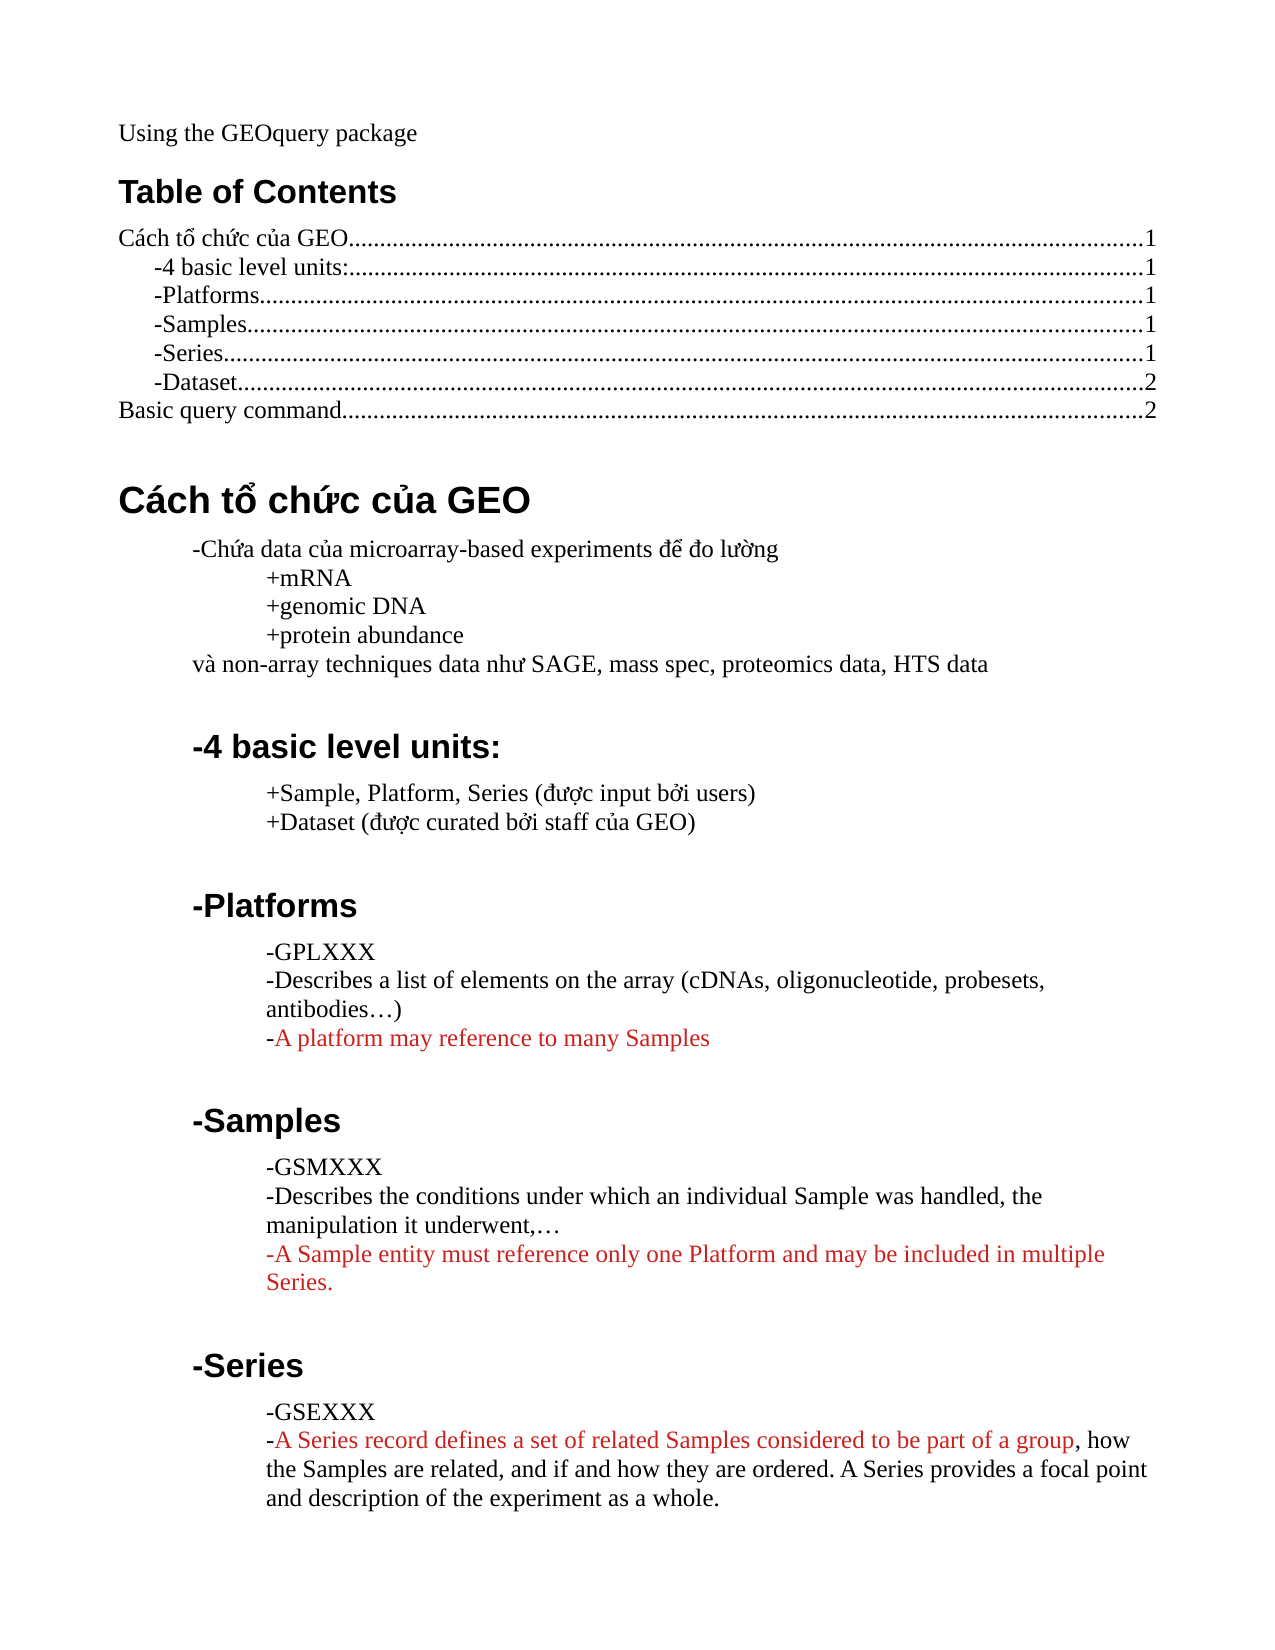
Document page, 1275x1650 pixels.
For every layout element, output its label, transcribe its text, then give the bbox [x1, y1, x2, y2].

text -A platform may reference to many Samples [118, 1023, 1157, 1052]
text Using the GEOquery package [118, 118, 1157, 147]
text +Dataset (được curated bởi staff của GEO) [118, 807, 1157, 836]
text +genomic DNA [118, 591, 1157, 620]
subtitle -Samples [118, 1101, 1157, 1140]
text +mRNA [118, 563, 1157, 591]
subtitle Table of Contents [118, 172, 1157, 210]
text -GSEXXX [118, 1397, 1157, 1426]
text -Describes a list of elements on the array (cDNAs, oligonucleotide, probesets, antibodies…) [118, 965, 1157, 1023]
subtitle -Series [118, 1346, 1157, 1384]
text -Platforms 1 [148, 280, 1157, 309]
text -Samples 1 [148, 309, 1157, 338]
subtitle -4 basic level units: [118, 727, 1157, 766]
text Cách tổ chức của GEO 1 [118, 223, 1157, 252]
text -Dataset 2 [148, 367, 1157, 395]
text -Series 1 [148, 338, 1157, 367]
text -4 basic level units: 1 [148, 252, 1157, 280]
text +Sample, Platform, Series (được input bởi users) [118, 778, 1157, 807]
text và non-array techniques data như SAGE, mass spec, proteomics data, HTS data [118, 649, 1157, 678]
text -A Sample entity must reference only one Platform and may be included in multiple Series. [118, 1239, 1157, 1296]
text -GSMXXX [118, 1152, 1157, 1181]
text -A Series record defines a set of related Samples considered to be part of a group, how the Samples are related, and if and how they are ordered. A Series provides a focal point and description of the experiment as a whole. [118, 1426, 1157, 1512]
subtitle -Platforms [118, 886, 1157, 924]
text +protein abundance [118, 620, 1157, 649]
text -Chứa data của microarray-based experiments để đo lường [118, 534, 1157, 563]
text Basic query command 2 [118, 395, 1157, 424]
subtitle Cách tổ chức của GEO [118, 478, 1157, 521]
text -Describes the conditions under which an individual Sample was handled, the manipulation it underwent,… [118, 1181, 1157, 1239]
text -GPLXXX [118, 937, 1157, 965]
